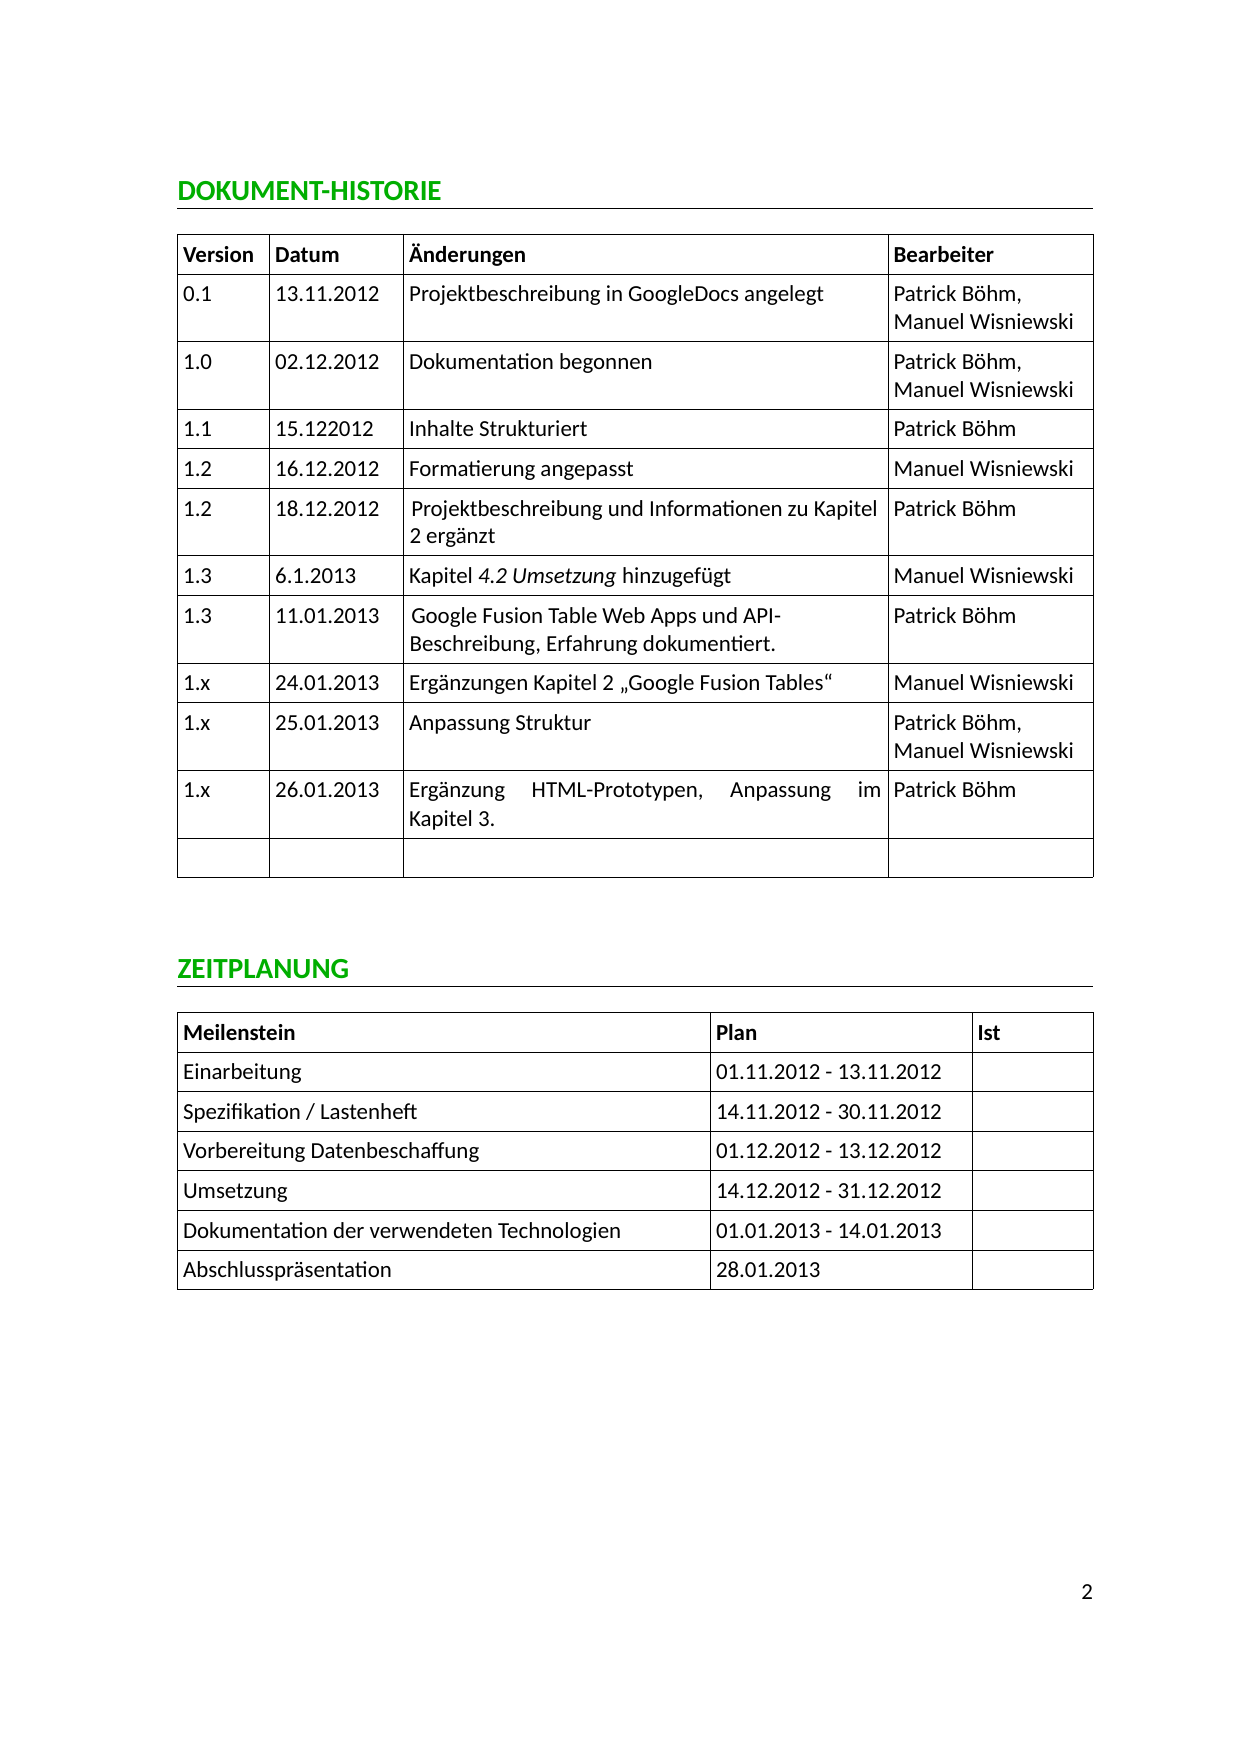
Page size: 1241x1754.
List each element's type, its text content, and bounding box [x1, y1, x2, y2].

table_cell 24.01.2013 [270, 664, 403, 702]
table_cell 1.3 [178, 596, 269, 663]
table_cell 1.3 [178, 556, 269, 595]
text Zeitplanung [177, 951, 1093, 986]
table_cell Anpassung Struktur [404, 703, 888, 770]
table_cell Einarbeitung [178, 1053, 710, 1091]
table_cell Inhalte Strukturiert [404, 410, 888, 448]
table_cell Dokumentation begonnen [404, 342, 888, 409]
text Dokument-Historie [177, 172, 1093, 208]
table_cell [973, 1053, 1093, 1091]
table_cell Ergänzungen Kapitel 2 „Google Fusion Tables“ [404, 664, 888, 702]
table_cell 1.1 [178, 410, 269, 448]
table_cell [889, 839, 1093, 877]
table_header Bearbeiter [889, 235, 1093, 273]
table_cell [973, 1092, 1093, 1131]
table_cell [973, 1211, 1093, 1249]
table_cell Abschlusspräsentation [178, 1251, 710, 1289]
table_cell Kapitel 4.2 Umsetzung hinzugefügt [404, 556, 888, 595]
table_cell 1.2 [178, 449, 269, 488]
table_cell [973, 1132, 1093, 1170]
table_cell 14.11.2012 - 30.11.2012 [711, 1092, 972, 1131]
table_header Version [178, 235, 269, 273]
table_cell 11.01.2013 [270, 596, 403, 663]
table_cell 15.122012 [270, 410, 403, 448]
table_cell Patrick Böhm [889, 410, 1093, 448]
table_cell 1.x [178, 703, 269, 770]
table_cell 6.1.2013 [270, 556, 403, 595]
table_header Meilenstein [178, 1013, 710, 1052]
table_header Änderungen [404, 235, 888, 273]
table_cell 28.01.2013 [711, 1251, 972, 1289]
table_cell 16.12.2012 [270, 449, 403, 488]
table_cell Patrick Böhm [889, 771, 1093, 837]
table_cell 0.1 [178, 275, 269, 341]
table_cell Dokumentation der verwendeten Technologien [178, 1211, 710, 1249]
table_cell 02.12.2012 [270, 342, 403, 409]
table_cell Manuel Wisniewski [889, 556, 1093, 595]
table_cell Manuel Wisniewski [889, 664, 1093, 702]
table_cell 13.11.2012 [270, 275, 403, 341]
table_cell 1.0 [178, 342, 269, 409]
table_cell Ergänzung HTML-Prototypen, Anpassung im Kapitel 3. [404, 771, 888, 837]
table_cell 01.01.2013 - 14.01.2013 [711, 1211, 972, 1249]
table_cell [270, 839, 403, 877]
table_cell [178, 839, 269, 877]
table_header Plan [711, 1013, 972, 1052]
table_cell [973, 1251, 1093, 1289]
table_cell 1.2 [178, 489, 269, 555]
table_cell 18.12.2012 [270, 489, 403, 555]
table_cell Vorbereitung Datenbeschaffung [178, 1132, 710, 1170]
table_header Datum [270, 235, 403, 273]
table_cell 01.12.2012 - 13.12.2012 [711, 1132, 972, 1170]
table_cell Patrick Böhm, Manuel Wisniewski [889, 275, 1093, 341]
table_cell 1.x [178, 771, 269, 837]
table_cell Patrick Böhm [889, 489, 1093, 555]
table_cell Projektbeschreibung in GoogleDocs angelegt [404, 275, 888, 341]
table_cell Patrick Böhm, Manuel Wisniewski [889, 342, 1093, 409]
table_cell Spezifikation / Lastenheft [178, 1092, 710, 1131]
table_cell Projektbeschreibung und Informationen zu Kapitel 2 ergänzt [404, 489, 888, 555]
table_cell 14.12.2012 - 31.12.2012 [711, 1171, 972, 1210]
table_cell Patrick Böhm, Manuel Wisniewski [889, 703, 1093, 770]
table_cell 1.x [178, 664, 269, 702]
table_cell 25.01.2013 [270, 703, 403, 770]
table_cell [973, 1171, 1093, 1210]
table_header Ist [973, 1013, 1093, 1052]
table_cell 01.11.2012 - 13.11.2012 [711, 1053, 972, 1091]
table_cell Formatierung angepasst [404, 449, 888, 488]
table_cell Umsetzung [178, 1171, 710, 1210]
table_cell Patrick Böhm [889, 596, 1093, 663]
table_cell [404, 839, 888, 877]
table_cell 26.01.2013 [270, 771, 403, 837]
table_cell Google Fusion Table Web Apps und API-Beschreibung, Erfahrung dokumentiert. [404, 596, 888, 663]
table_cell Manuel Wisniewski [889, 449, 1093, 488]
